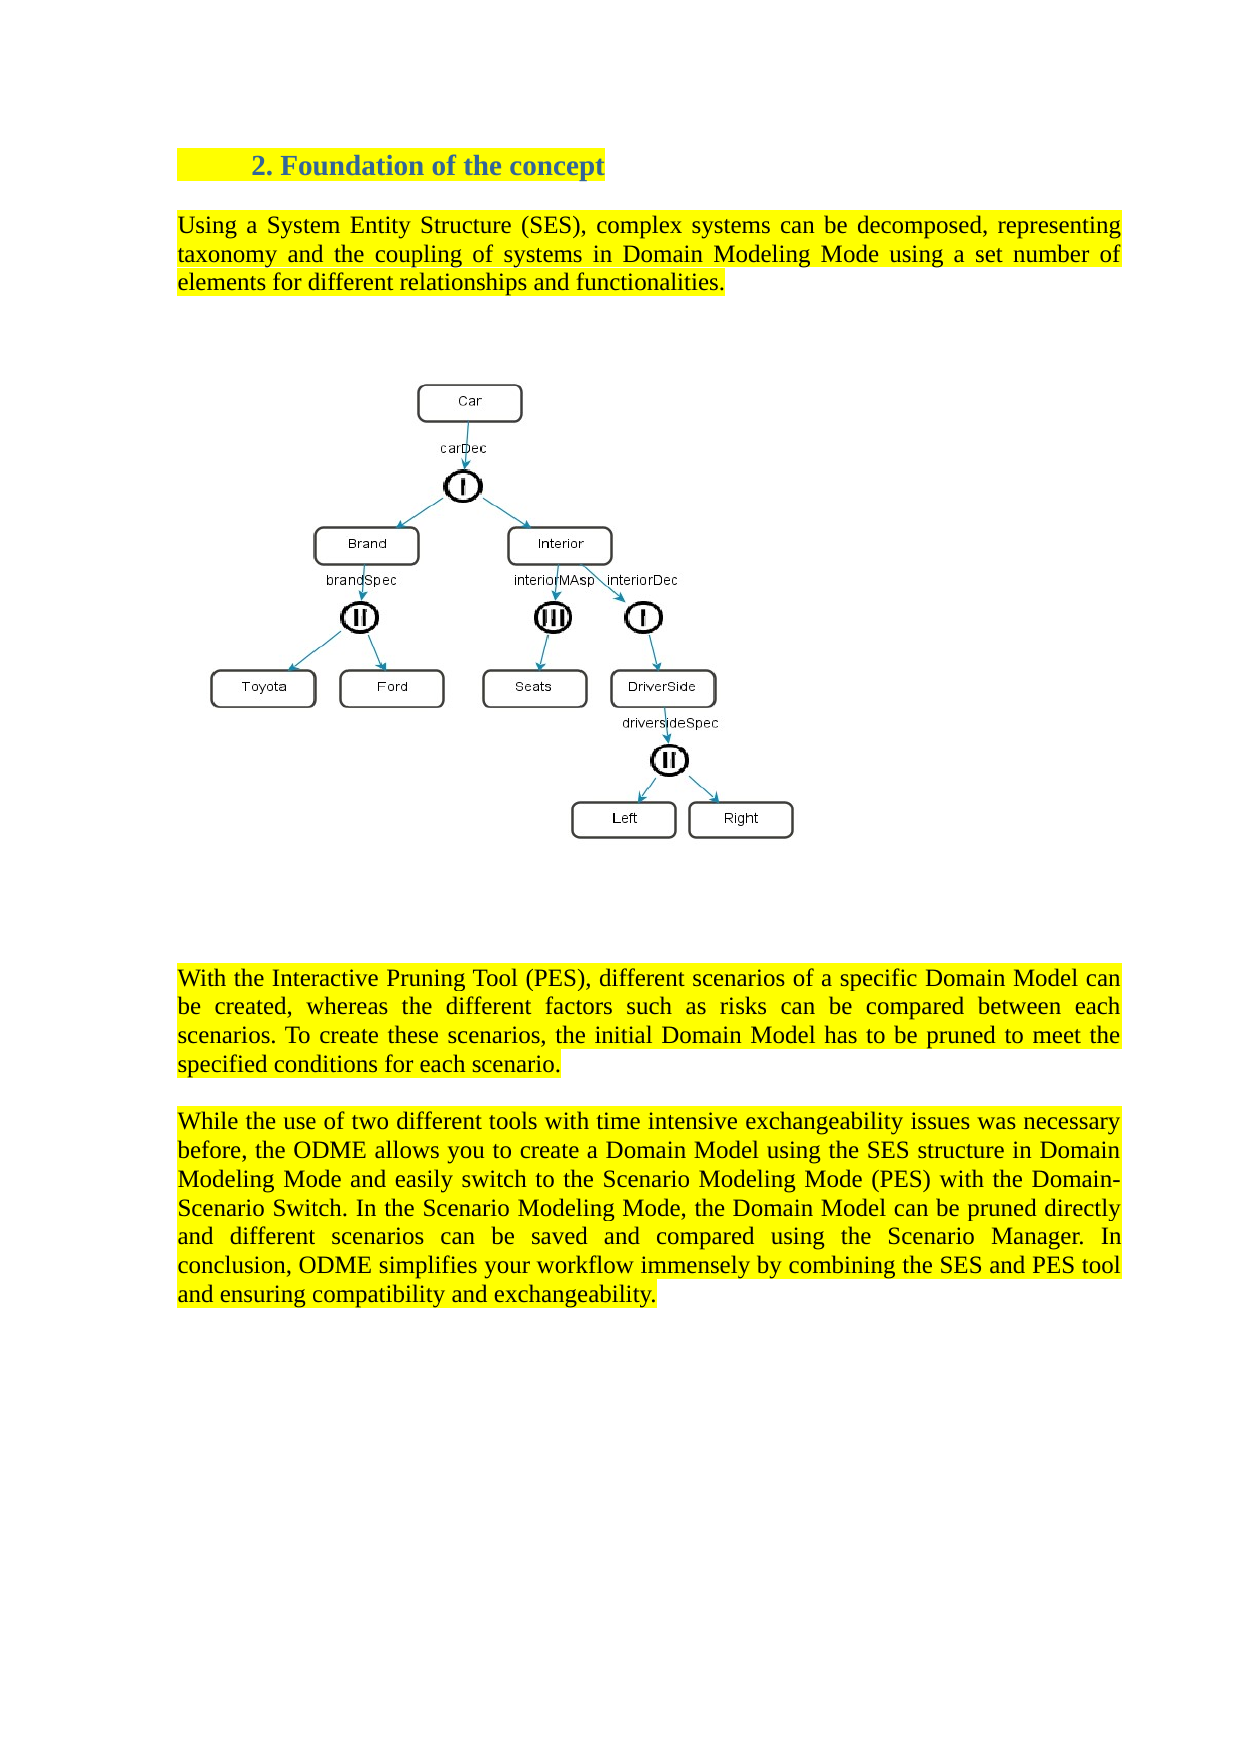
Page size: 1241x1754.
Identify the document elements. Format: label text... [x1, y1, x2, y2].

text With the Interactive Pruning Tool (PES), different scenarios of a specific Domain Model can be created, whereas the different factors such as risks can be compared between each scenarios. To create these scenarios, the initial Domain Model has to be pruned to meet the specified conditions for each scenario. [177, 963, 1122, 1078]
text 2. Foundation of the concept [177, 148, 1122, 181]
picture [181, 366, 815, 848]
text While the use of two different tools with time intensive exchangeability issues was necessary before, the ODME allows you to create a Domain Model using the SES structure in Domain Modeling Mode and easily switch to the Scenario Modeling Mode (PES) with the Domain-Scenario Switch. In the Scenario Modeling Mode, the Domain Model can be pruned directly and different scenarios can be saved and compared using the Scenario Manager. In conclusion, ODME simplifies your workflow immensely by combining the SES and PES tool and ensuring compatibility and exchangeability. [177, 1106, 1122, 1308]
text Using a System Entity Structure (SES), complex systems can be decomposed, representing taxonomy and the coupling of systems in Domain Modeling Mode using a set number of elements for different relationships and functionalities. [177, 210, 1122, 296]
